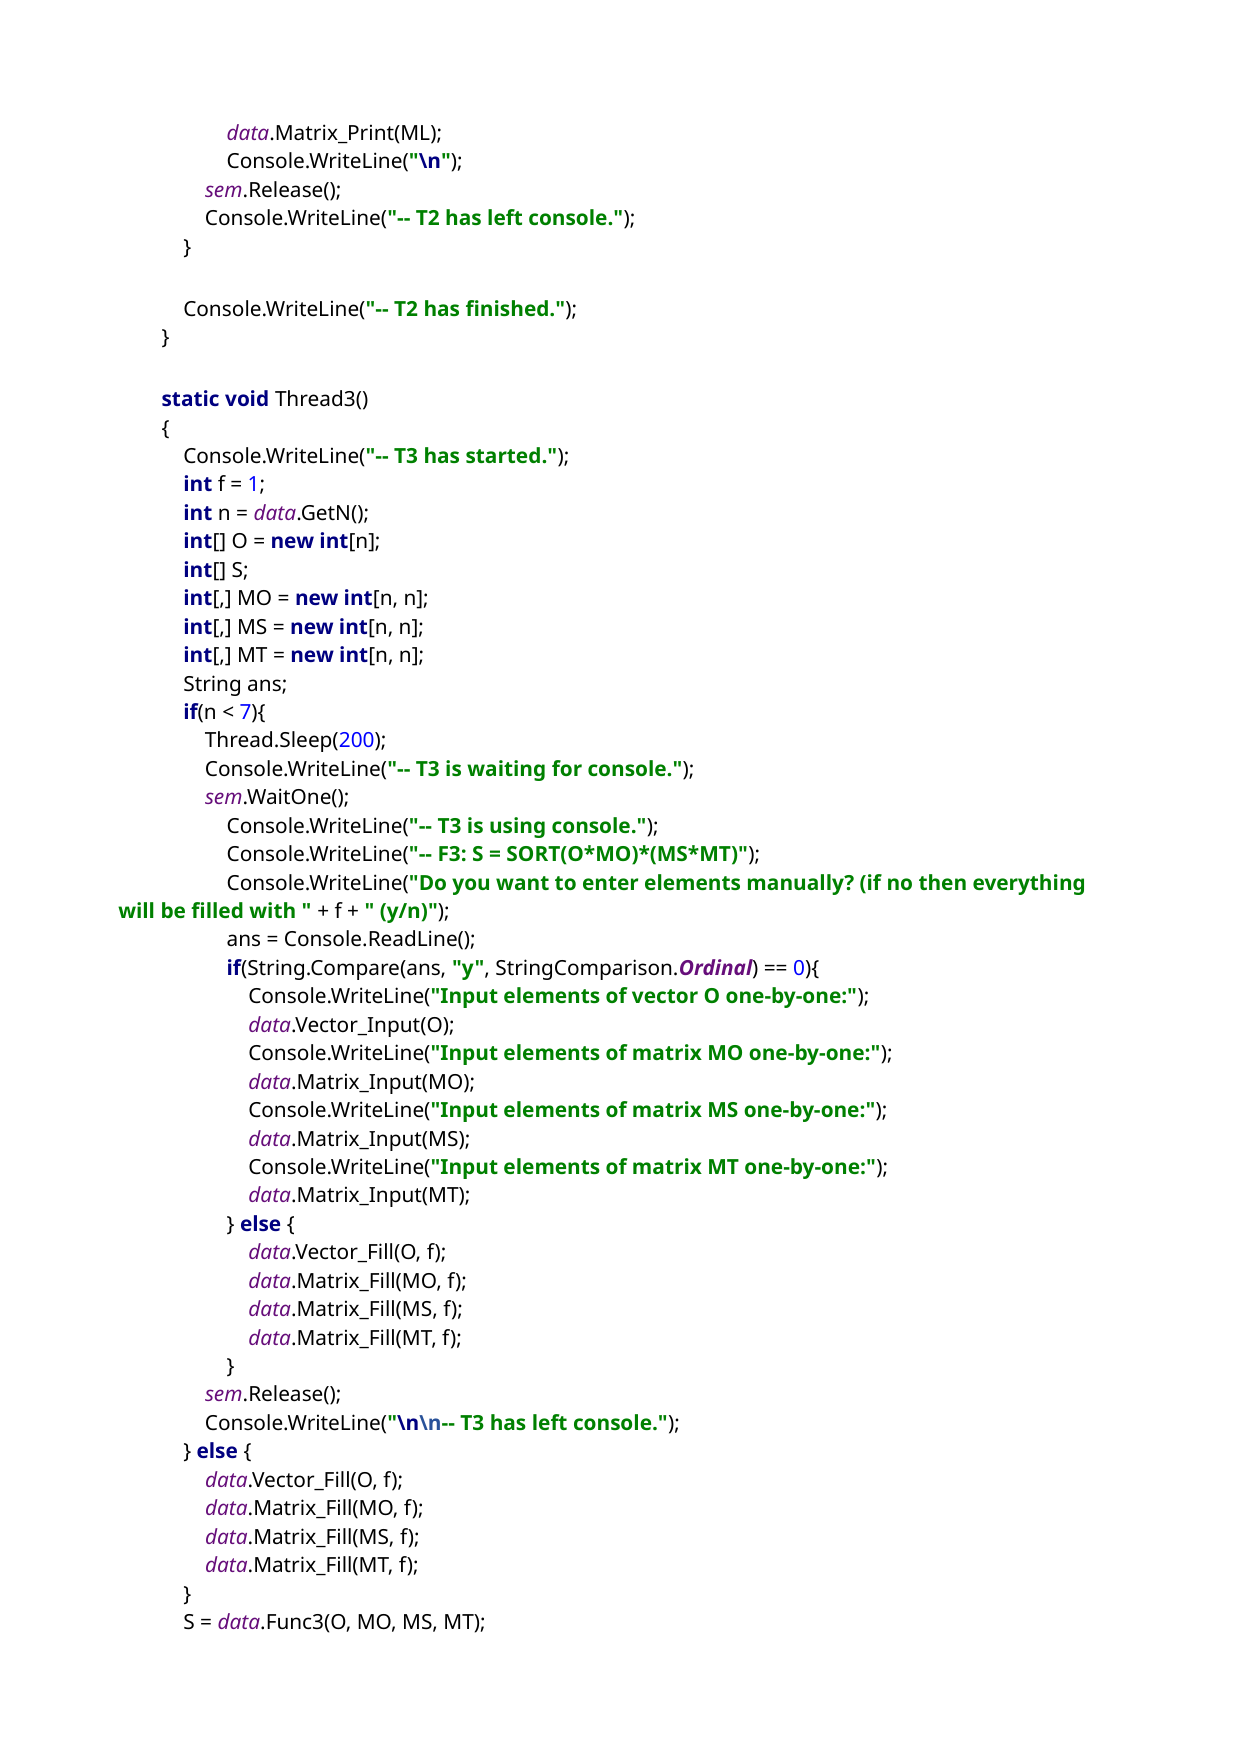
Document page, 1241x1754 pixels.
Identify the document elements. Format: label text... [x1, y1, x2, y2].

text data.Matrix_Print(ML); Console.WriteLine("\n"); sem.Release(); Console.WriteLine("-- T2 has left console."); } Console.WriteLine("-- T2 has finished."); } static void Thread3() { Console.WriteLine("-- T3 has started."); int f = 1; int n = data.GetN(); int[] O = new int[n]; int[] S; int[,] MO = new int[n, n]; int[,] MS = new int[n, n]; int[,] MT = new int[n, n]; String ans; if(n < 7){ Thread.Sleep(200); Console.WriteLine("-- T3 is waiting for console."); sem.WaitOne(); Console.WriteLine("-- T3 is using console."); Console.WriteLine("-- F3: S = SORT(O*MO)*(MS*MT)"); Console.WriteLine("Do you want to enter elements manually? (if no then everything will be filled with " + f + " (y/n)"); ans = Console.ReadLine(); if(String.Compare(ans, "y", StringComparison.Ordinal) == 0){ Console.WriteLine("Input elements of vector O one-by-one:"); data.Vector_Input(O); Console.WriteLine("Input elements of matrix MO one-by-one:"); data.Matrix_Input(MO); Console.WriteLine("Input elements of matrix MS one-by-one:"); data.Matrix_Input(MS); Console.WriteLine("Input elements of matrix MT one-by-one:"); data.Matrix_Input(MT); } else { data.Vector_Fill(O, f); data.Matrix_Fill(MO, f); data.Matrix_Fill(MS, f); data.Matrix_Fill(MT, f); } sem.Release(); Console.WriteLine("\n\n-- T3 has left console."); } else { data.Vector_Fill(O, f); data.Matrix_Fill(MO, f); data.Matrix_Fill(MS, f); data.Matrix_Fill(MT, f); } S = data.Func3(O, MO, MS, MT); [118, 118, 1122, 1636]
